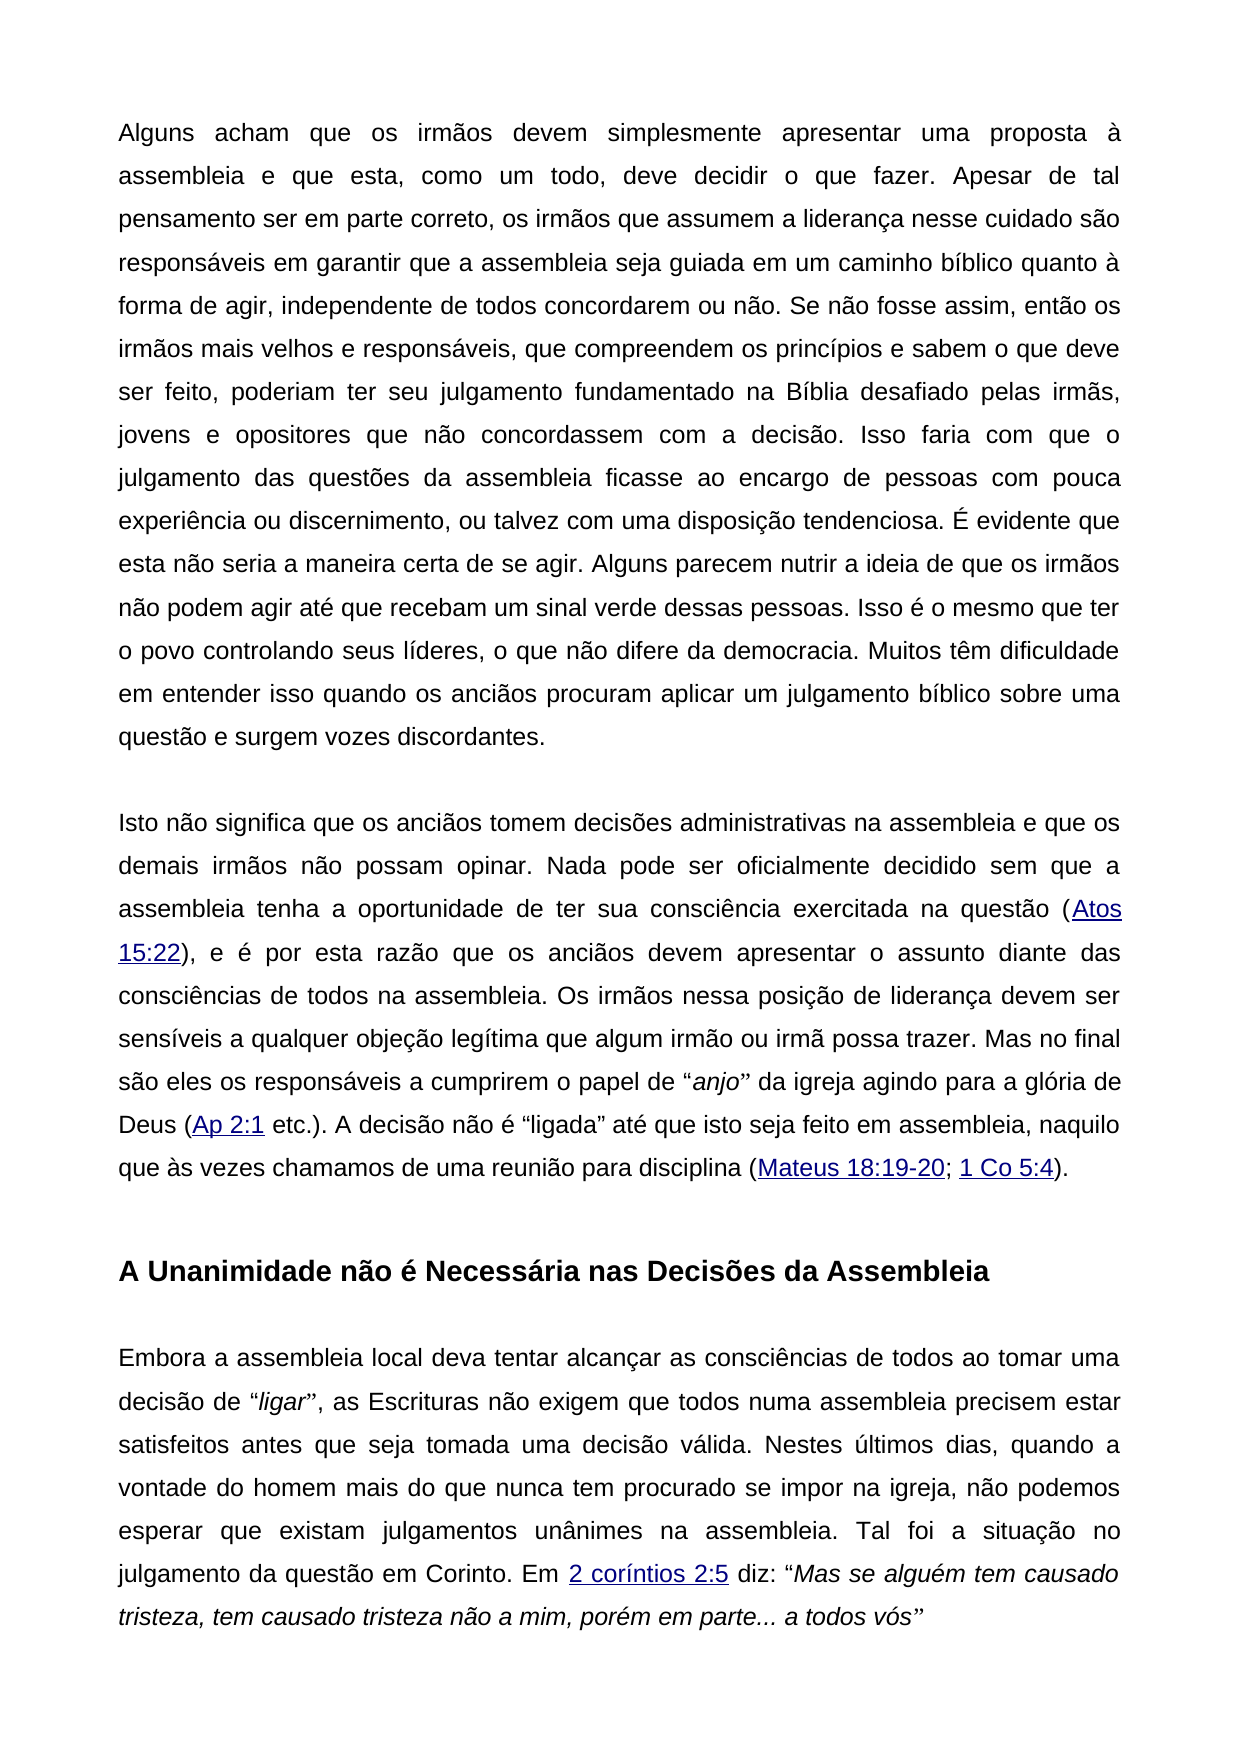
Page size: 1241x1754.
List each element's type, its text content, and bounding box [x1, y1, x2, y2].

text Embora a assembleia local deva tentar alcançar as consciências de todos ao tomar uma decisão de “ligar”, as Escrituras não exigem que todos numa assembleia precisem estar satisfeitos antes que seja tomada uma decisão válida. Nestes últimos dias, quando a vontade do homem mais do que nunca tem procurado se impor na igreja, não podemos esperar que existam julgamentos unânimes na assembleia. Tal foi a situação no julgamento da questão em Corinto. Em 2 coríntios 2:5 diz: “Mas se alguém tem causado tristeza, tem causado tristeza não a mim, porém em parte... a todos vós” [118, 1343, 1122, 1631]
text Alguns acham que os irmãos devem simplesmente apresentar uma proposta à assembleia e que esta, como um todo, deve decidir o que fazer. Apesar de tal pensamento ser em parte correto, os irmãos que assumem a liderança nesse cuidado são responsáveis em garantir que a assembleia seja guiada em um caminho bíblico quanto à forma de agir, independente de todos concordarem ou não. Se não fosse assim, então os irmãos mais velhos e responsáveis, que compreendem os princípios e sabem o que deve ser feito, poderiam ter seu julgamento fundamentado na Bíblia desafiado pelas irmãs, jovens e opositores que não concordassem com a decisão. Isso faria com que o julgamento das questões da assembleia ficasse ao encargo de pessoas com pouca experiência ou discernimento, ou talvez com uma disposição tendenciosa. É evidente que esta não seria a maneira certa de se agir. Alguns parecem nutrir a ideia de que os irmãos não podem agir até que recebam um sinal verde dessas pessoas. Isso é o mesmo que ter o povo controlando seus líderes, o que não difere da democracia. Muitos têm dificuldade em entender isso quando os anciãos procuram aplicar um julgamento bíblico sobre uma questão e surgem vozes discordantes. [118, 118, 1122, 751]
subtitle A Unanimidade não é Necessária nas Decisões da Assembleia [118, 1254, 1122, 1288]
text Isto não significa que os anciãos tomem decisões administrativas na assembleia e que os demais irmãos não possam opinar. Nada pode ser oficialmente decidido sem que a assembleia tenha a oportunidade de ter sua consciência exercitada na questão (Atos 15:22), e é por esta razão que os anciãos devem apresentar o assunto diante das consciências de todos na assembleia. Os irmãos nessa posição de liderança devem ser sensíveis a qualquer objeção legítima que algum irmão ou irmã possa trazer. Mas no final são eles os responsáveis a cumprirem o papel de “anjo” da igreja agindo para a glória de Deus (Ap 2:1 etc.). A decisão não é “ligada” até que isto seja feito em assembleia, naquilo que às vezes chamamos de uma reunião para disciplina (Mateus 18:19-20; 1 Co 5:4). [118, 808, 1122, 1182]
